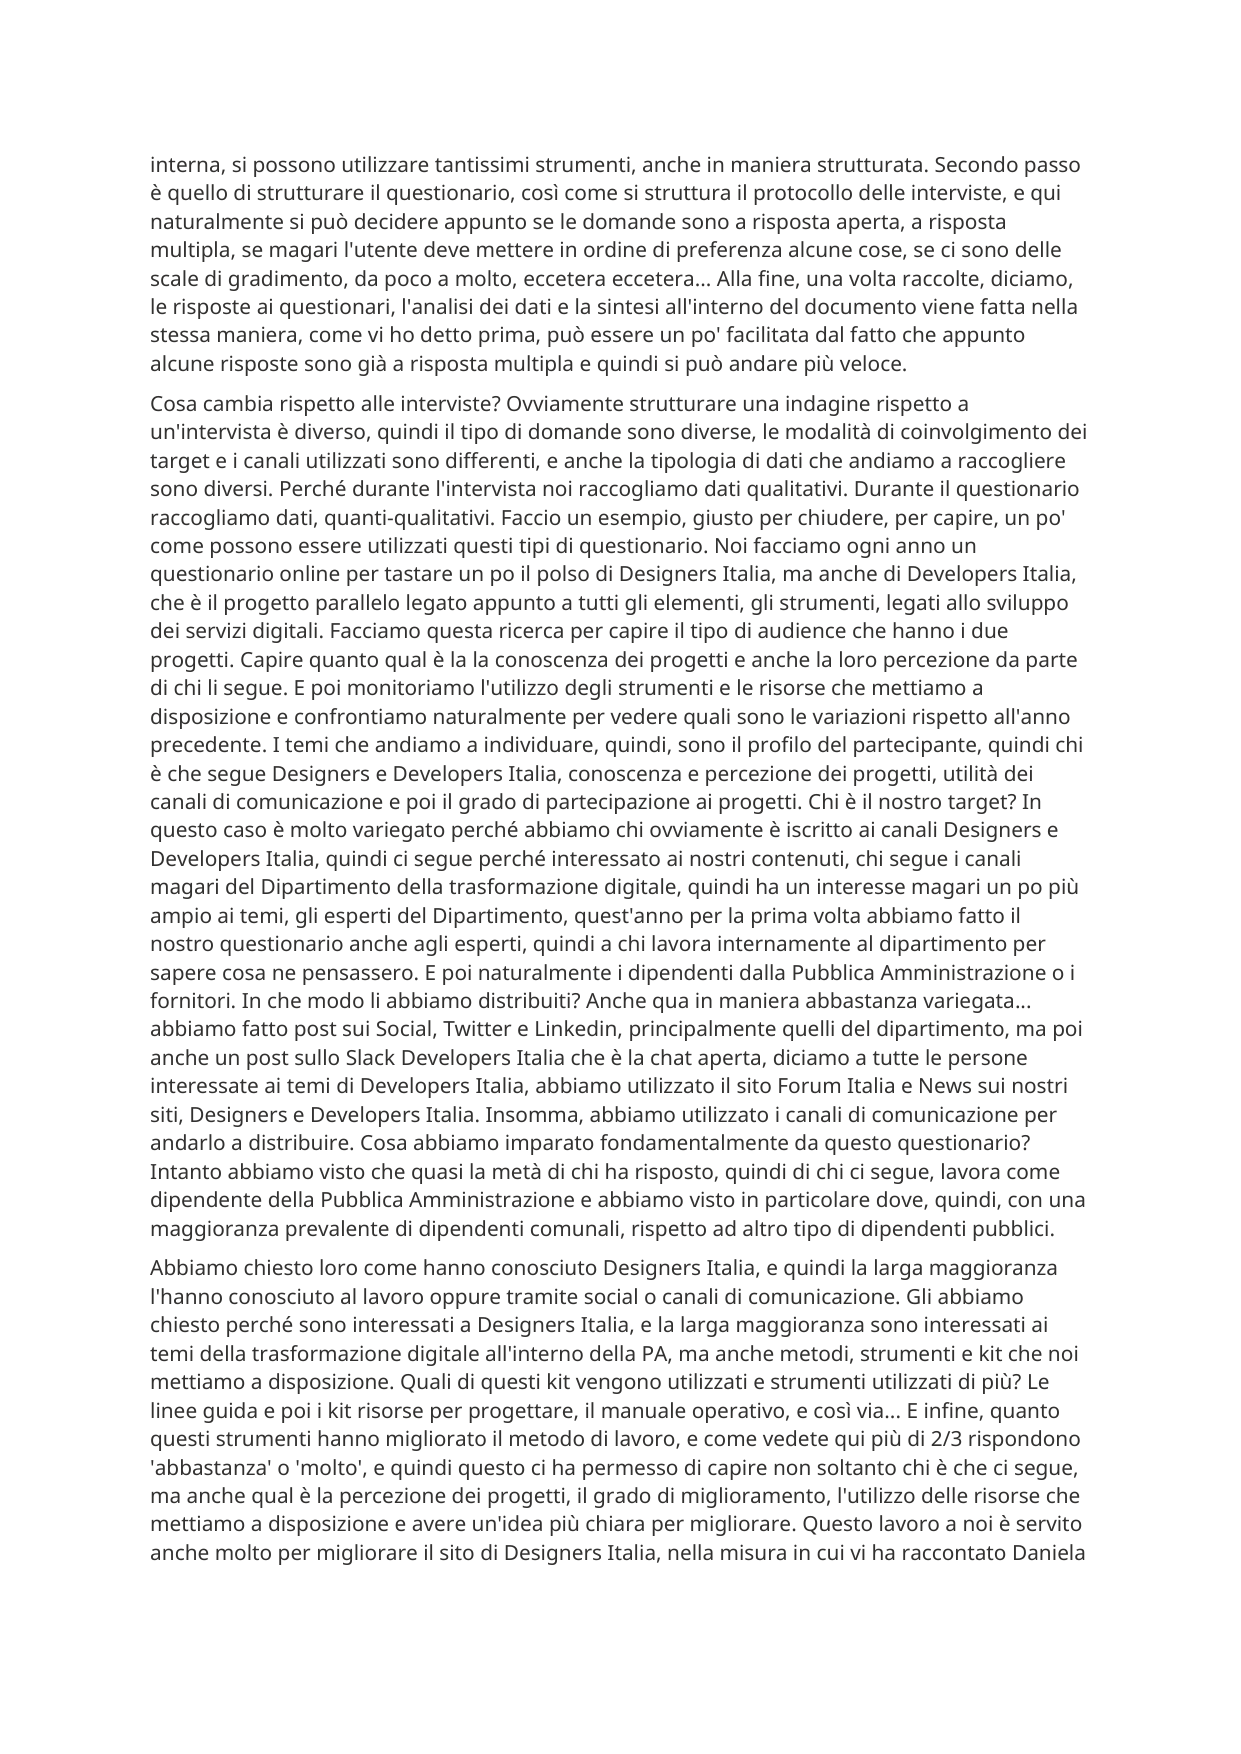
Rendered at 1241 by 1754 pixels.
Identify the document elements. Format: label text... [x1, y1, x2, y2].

text Abbiamo chiesto loro come hanno conosciuto Designers Italia, e quindi la larga maggioranza l'hanno conosciuto al lavoro oppure tramite social o canali di comunicazione. Gli abbiamo chiesto perché sono interessati a Designers Italia, e la larga maggioranza sono interessati ai temi della trasformazione digitale all'interno della PA, ma anche metodi, strumenti e kit che noi mettiamo a disposizione. Quali di questi kit vengono utilizzati e strumenti utilizzati di più? Le linee guida e poi i kit risorse per progettare, il manuale operativo, e così via... E infine, quanto questi strumenti hanno migliorato il metodo di lavoro, e come vedete qui più di 2/3 rispondono 'abbastanza' o 'molto', e quindi questo ci ha permesso di capire non soltanto chi è che ci segue, ma anche qual è la percezione dei progetti, il grado di miglioramento, l'utilizzo delle risorse che mettiamo a disposizione e avere un'idea più chiara per migliorare. Questo lavoro a noi è servito anche molto per migliorare il sito di Designers Italia, nella misura in cui vi ha raccontato Daniela [150, 1253, 1090, 1566]
text Cosa cambia rispetto alle interviste? Ovviamente strutturare una indagine rispetto a un'intervista è diverso, quindi il tipo di domande sono diverse, le modalità di coinvolgimento dei target e i canali utilizzati sono differenti, e anche la tipologia di dati che andiamo a raccogliere sono diversi. Perché durante l'intervista noi raccogliamo dati qualitativi. Durante il questionario raccogliamo dati, quanti-qualitativi. Faccio un esempio, giusto per chiudere, per capire, un po' come possono essere utilizzati questi tipi di questionario. Noi facciamo ogni anno un questionario online per tastare un po il polso di Designers Italia, ma anche di Developers Italia, che è il progetto parallelo legato appunto a tutti gli elementi, gli strumenti, legati allo sviluppo dei servizi digitali. Facciamo questa ricerca per capire il tipo di audience che hanno i due progetti. Capire quanto qual è la la conoscenza dei progetti e anche la loro percezione da parte di chi li segue. E poi monitoriamo l'utilizzo degli strumenti e le risorse che mettiamo a disposizione e confrontiamo naturalmente per vedere quali sono le variazioni rispetto all'anno precedente. I temi che andiamo a individuare, quindi, sono il profilo del partecipante, quindi chi è che segue Designers e Developers Italia, conoscenza e percezione dei progetti, utilità dei canali di comunicazione e poi il grado di partecipazione ai progetti. Chi è il nostro target? In questo caso è molto variegato perché abbiamo chi ovviamente è iscritto ai canali Designers e Developers Italia, quindi ci segue perché interessato ai nostri contenuti, chi segue i canali magari del Dipartimento della trasformazione digitale, quindi ha un interesse magari un po più ampio ai temi, gli esperti del Dipartimento, quest'anno per la prima volta abbiamo fatto il nostro questionario anche agli esperti, quindi a chi lavora internamente al dipartimento per sapere cosa ne pensassero. E poi naturalmente i dipendenti dalla Pubblica Amministrazione o i fornitori. In che modo li abbiamo distribuiti? Anche qua in maniera abbastanza variegata... abbiamo fatto post sui Social, Twitter e Linkedin, principalmente quelli del dipartimento, ma poi anche un post sullo Slack Developers Italia che è la chat aperta, diciamo a tutte le persone interessate ai temi di Developers Italia, abbiamo utilizzato il sito Forum Italia e News sui nostri siti, Designers e Developers Italia. Insomma, abbiamo utilizzato i canali di comunicazione per andarlo a distribuire. Cosa abbiamo imparato fondamentalmente da questo questionario? Intanto abbiamo visto che quasi la metà di chi ha risposto, quindi di chi ci segue, lavora come dipendente della Pubblica Amministrazione e abbiamo visto in particolare dove, quindi, con una maggioranza prevalente di dipendenti comunali, rispetto ad altro tipo di dipendenti pubblici. [150, 389, 1090, 1242]
text interna, si possono utilizzare tantissimi strumenti, anche in maniera strutturata. Secondo passo è quello di strutturare il questionario, così come si struttura il protocollo delle interviste, e qui naturalmente si può decidere appunto se le domande sono a risposta aperta, a risposta multipla, se magari l'utente deve mettere in ordine di preferenza alcune cose, se ci sono delle scale di gradimento, da poco a molto, eccetera eccetera... Alla fine, una volta raccolte, diciamo, le risposte ai questionari, l'analisi dei dati e la sintesi all'interno del documento viene fatta nella stessa maniera, come vi ho detto prima, può essere un po' facilitata dal fatto che appunto alcune risposte sono già a risposta multipla e quindi si può andare più veloce. [150, 150, 1090, 377]
